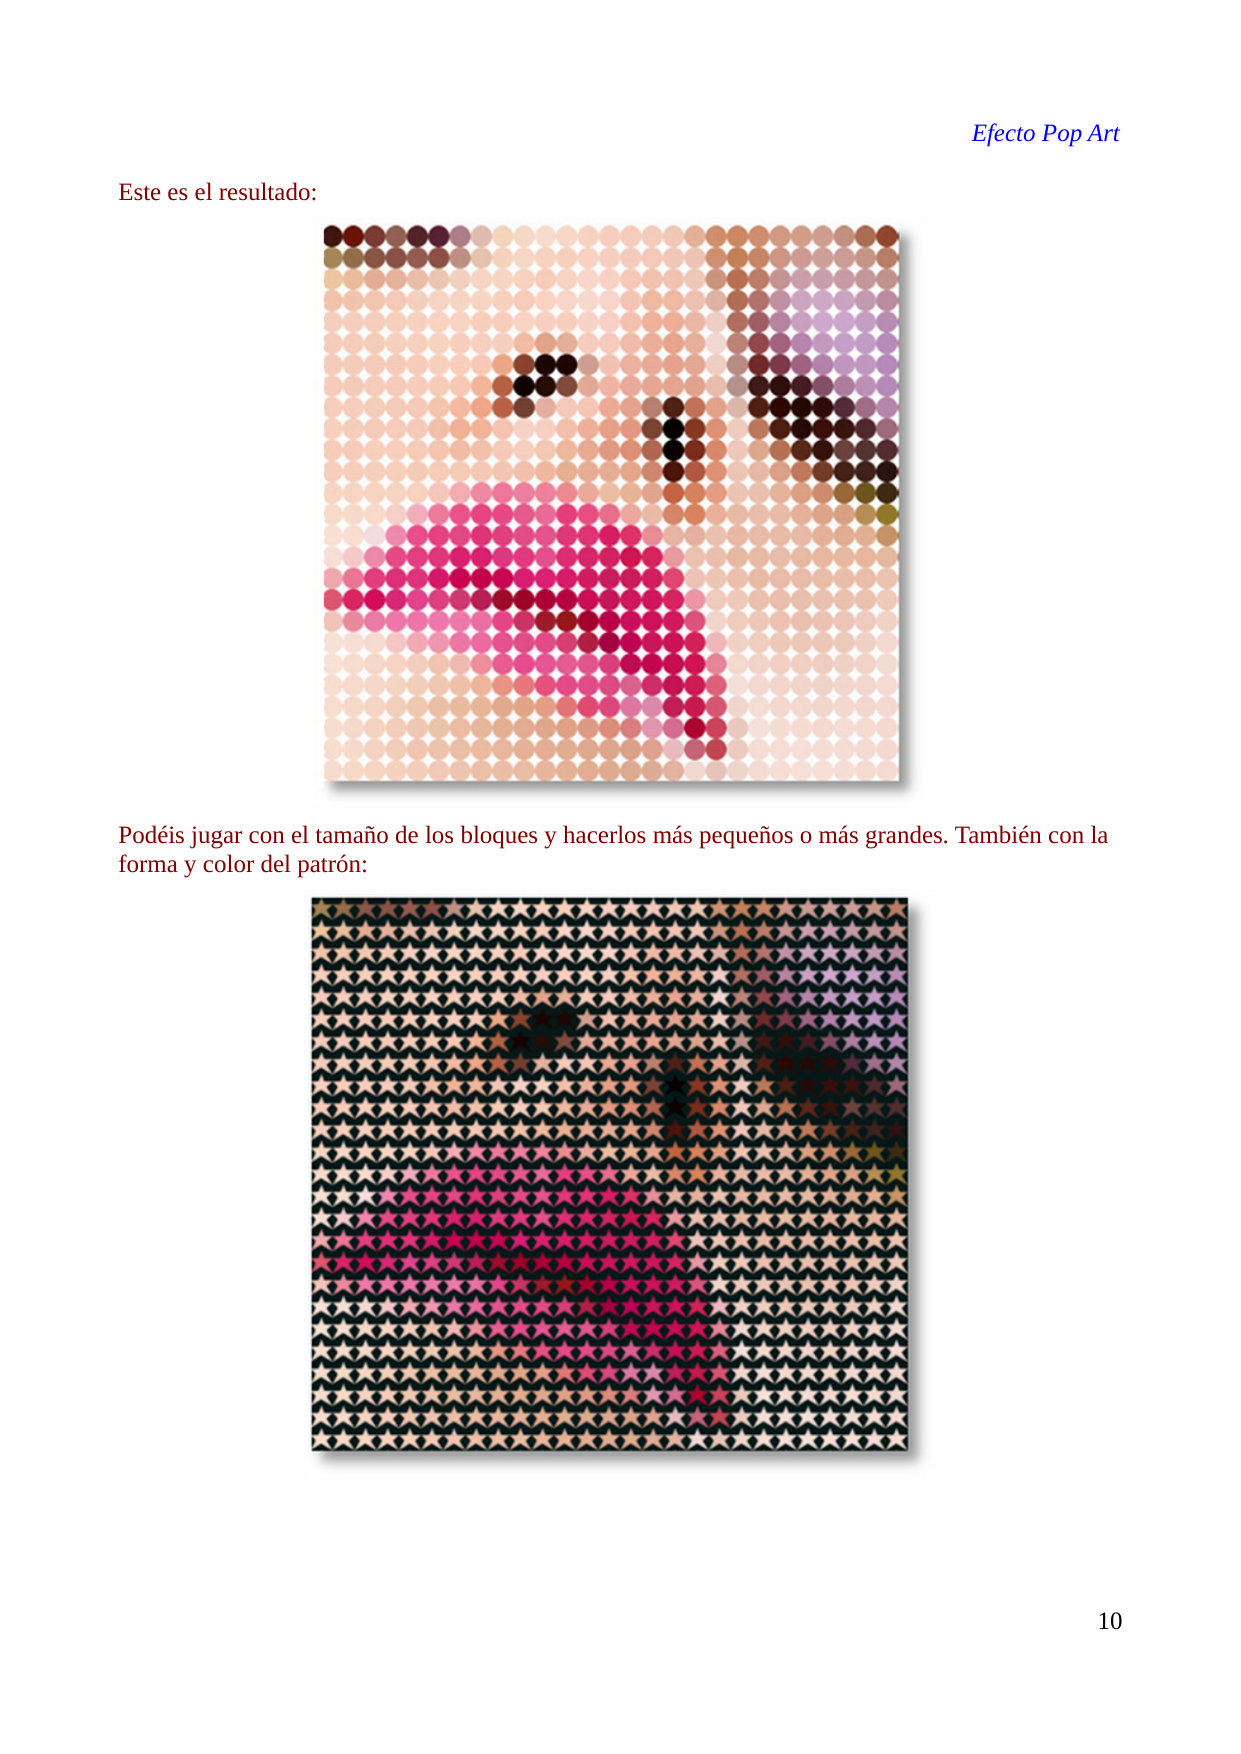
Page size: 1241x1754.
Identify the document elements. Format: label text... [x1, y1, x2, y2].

picture [303, 889, 937, 1480]
text Este es el resultado: [118, 177, 1122, 206]
text Podéis jugar con el tamaño de los bloques y hacerlos más pequeños o más grandes. También con la forma y color del patrón: [118, 820, 1122, 877]
picture [313, 217, 927, 809]
